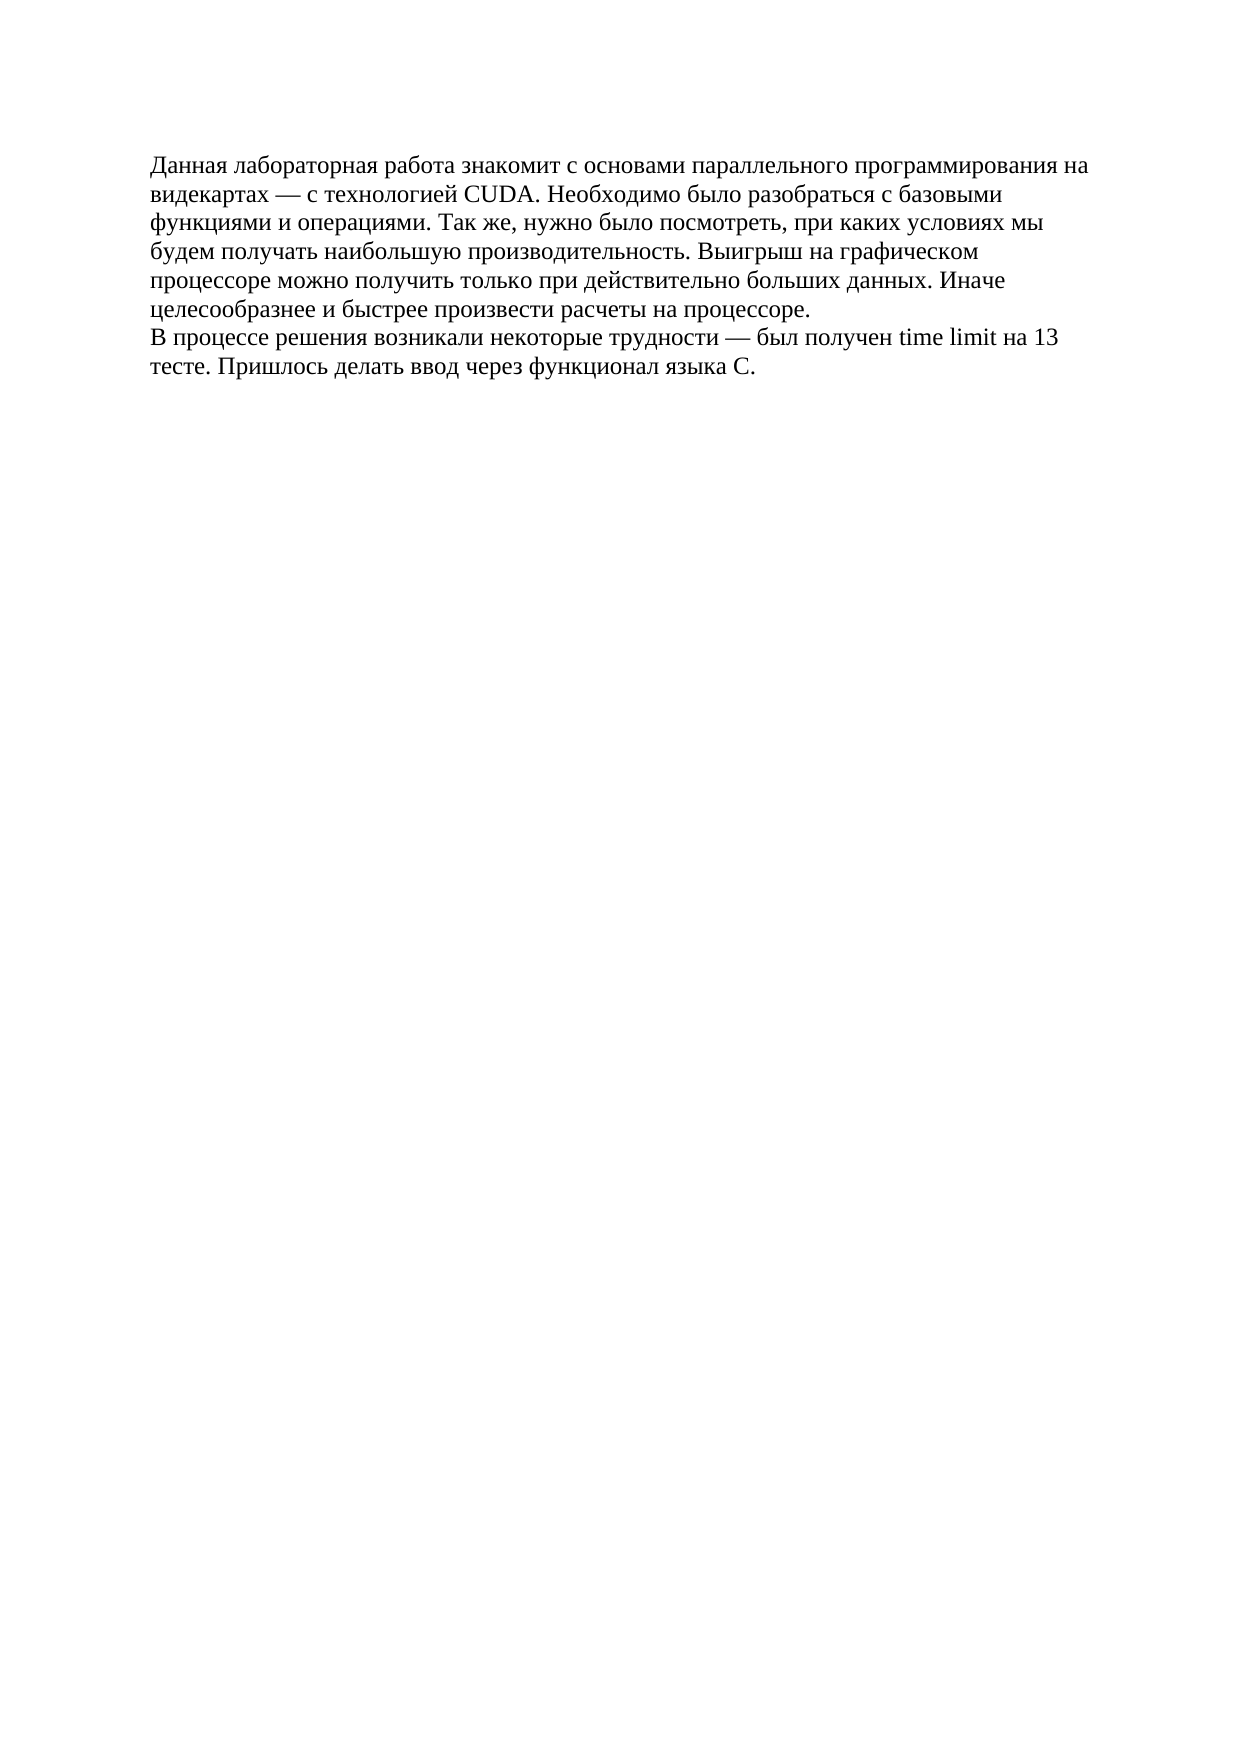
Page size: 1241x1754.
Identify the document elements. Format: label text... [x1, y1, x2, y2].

text Данная лабораторная работа знакомит с основами параллельного программирования на видекартах — с технологией CUDA. Необходимо было разобраться с базовыми функциями и операциями. Так же, нужно было посмотреть, при каких условиях мы будем получать наибольшую производительность. Выигрыш на графическом процессоре можно получить только при действительно больших данных. Иначе целесообразнее и быстрее произвести расчеты на процессоре. В процессе решения возникали некоторые трудности — был получен time limit на 13 тесте. Пришлось делать ввод через функционал языка С. [150, 150, 1090, 380]
